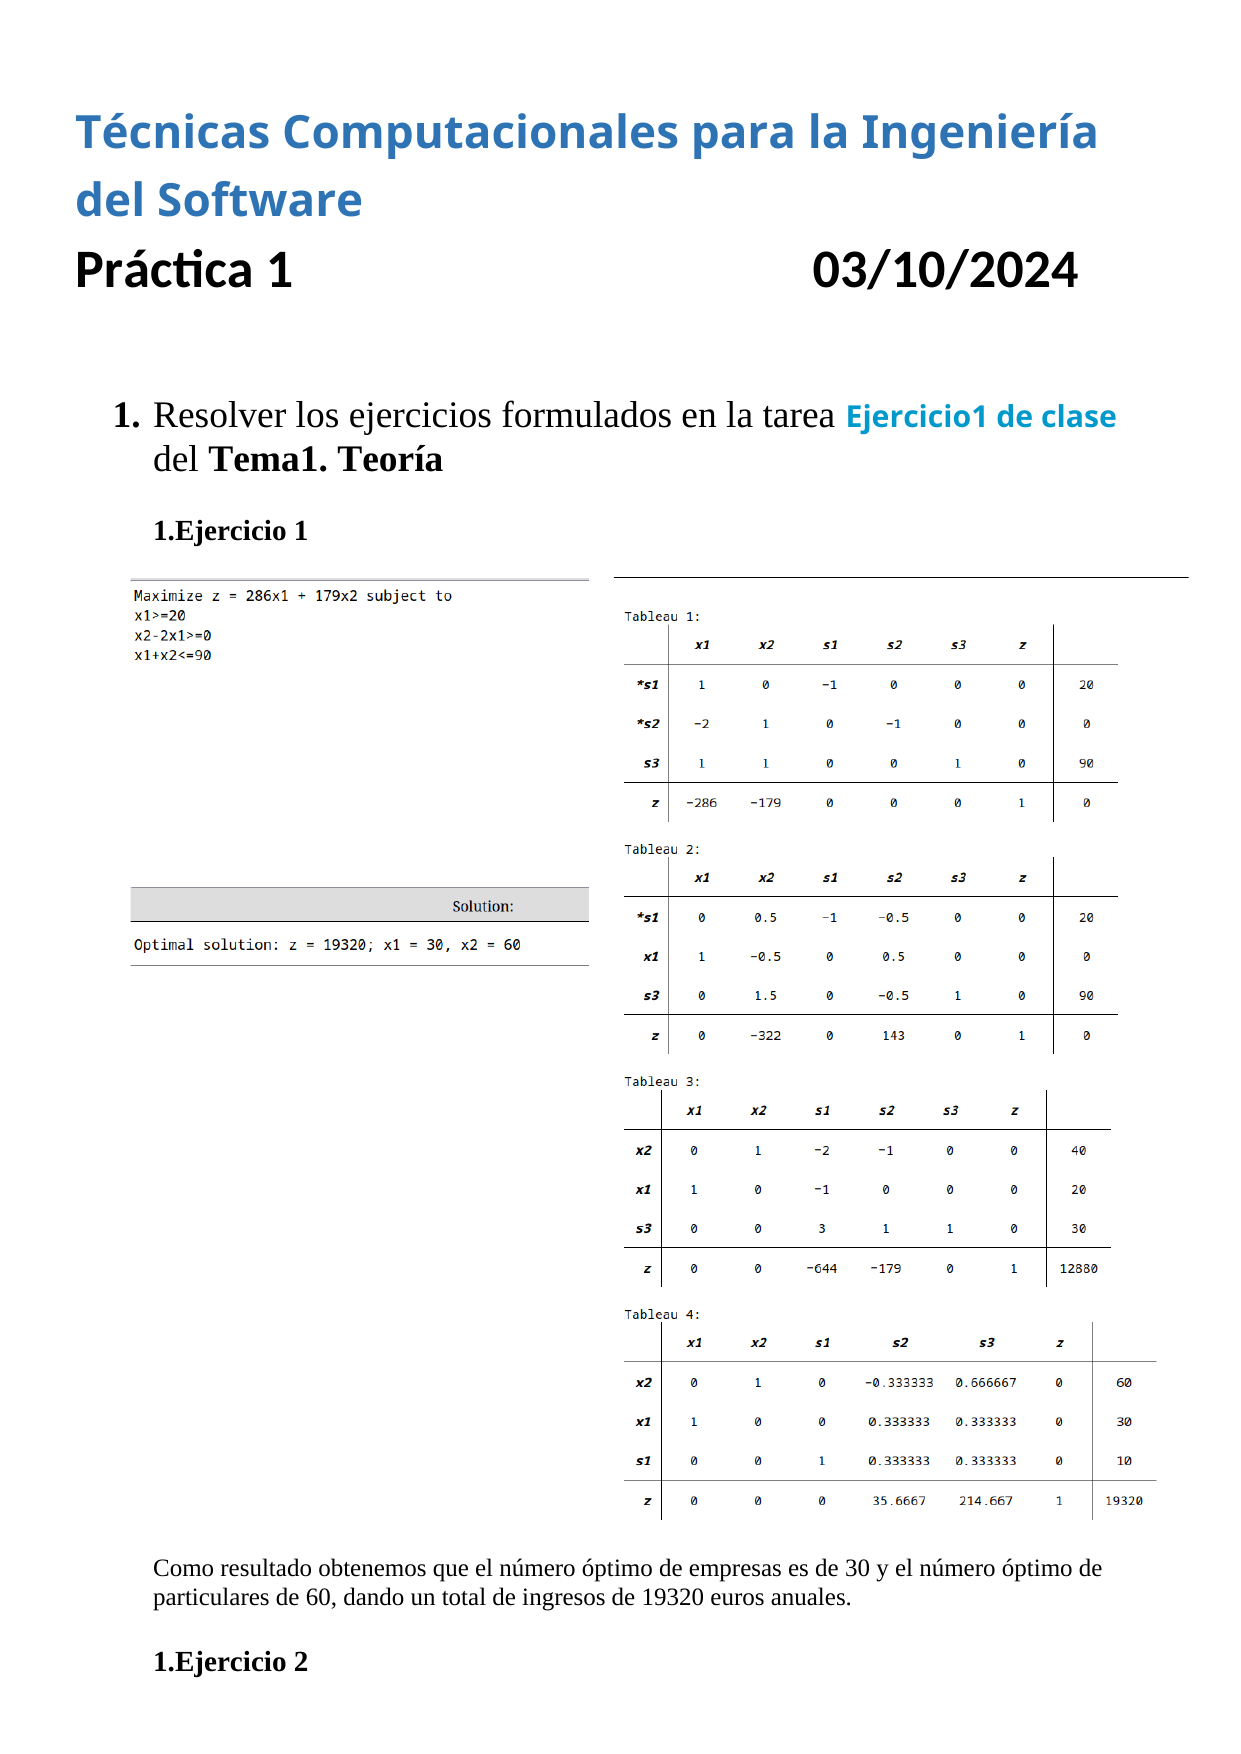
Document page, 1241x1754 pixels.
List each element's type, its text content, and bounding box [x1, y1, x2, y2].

subtitle 1.Ejercicio 1 [153, 513, 1165, 547]
subtitle Como resultado obtenemos que el número óptimo de empresas es de 30 y el número óptimo de particulares de 60, dando un total de ingresos de 19320 euros anuales. [153, 1553, 1165, 1611]
subtitle 1.Ejercicio 2 [153, 1644, 1165, 1678]
picture [130, 578, 589, 966]
text Práctica 1 03/10/2024 [75, 234, 1165, 301]
subtitle Resolver los ejercicios formulados en la tarea Ejercicio1 de clase del Tema1. Teoría [112, 393, 1165, 480]
picture [613, 577, 1189, 1528]
subtitle Técnicas Computacionales para la Ingeniería del Software [75, 100, 1165, 230]
